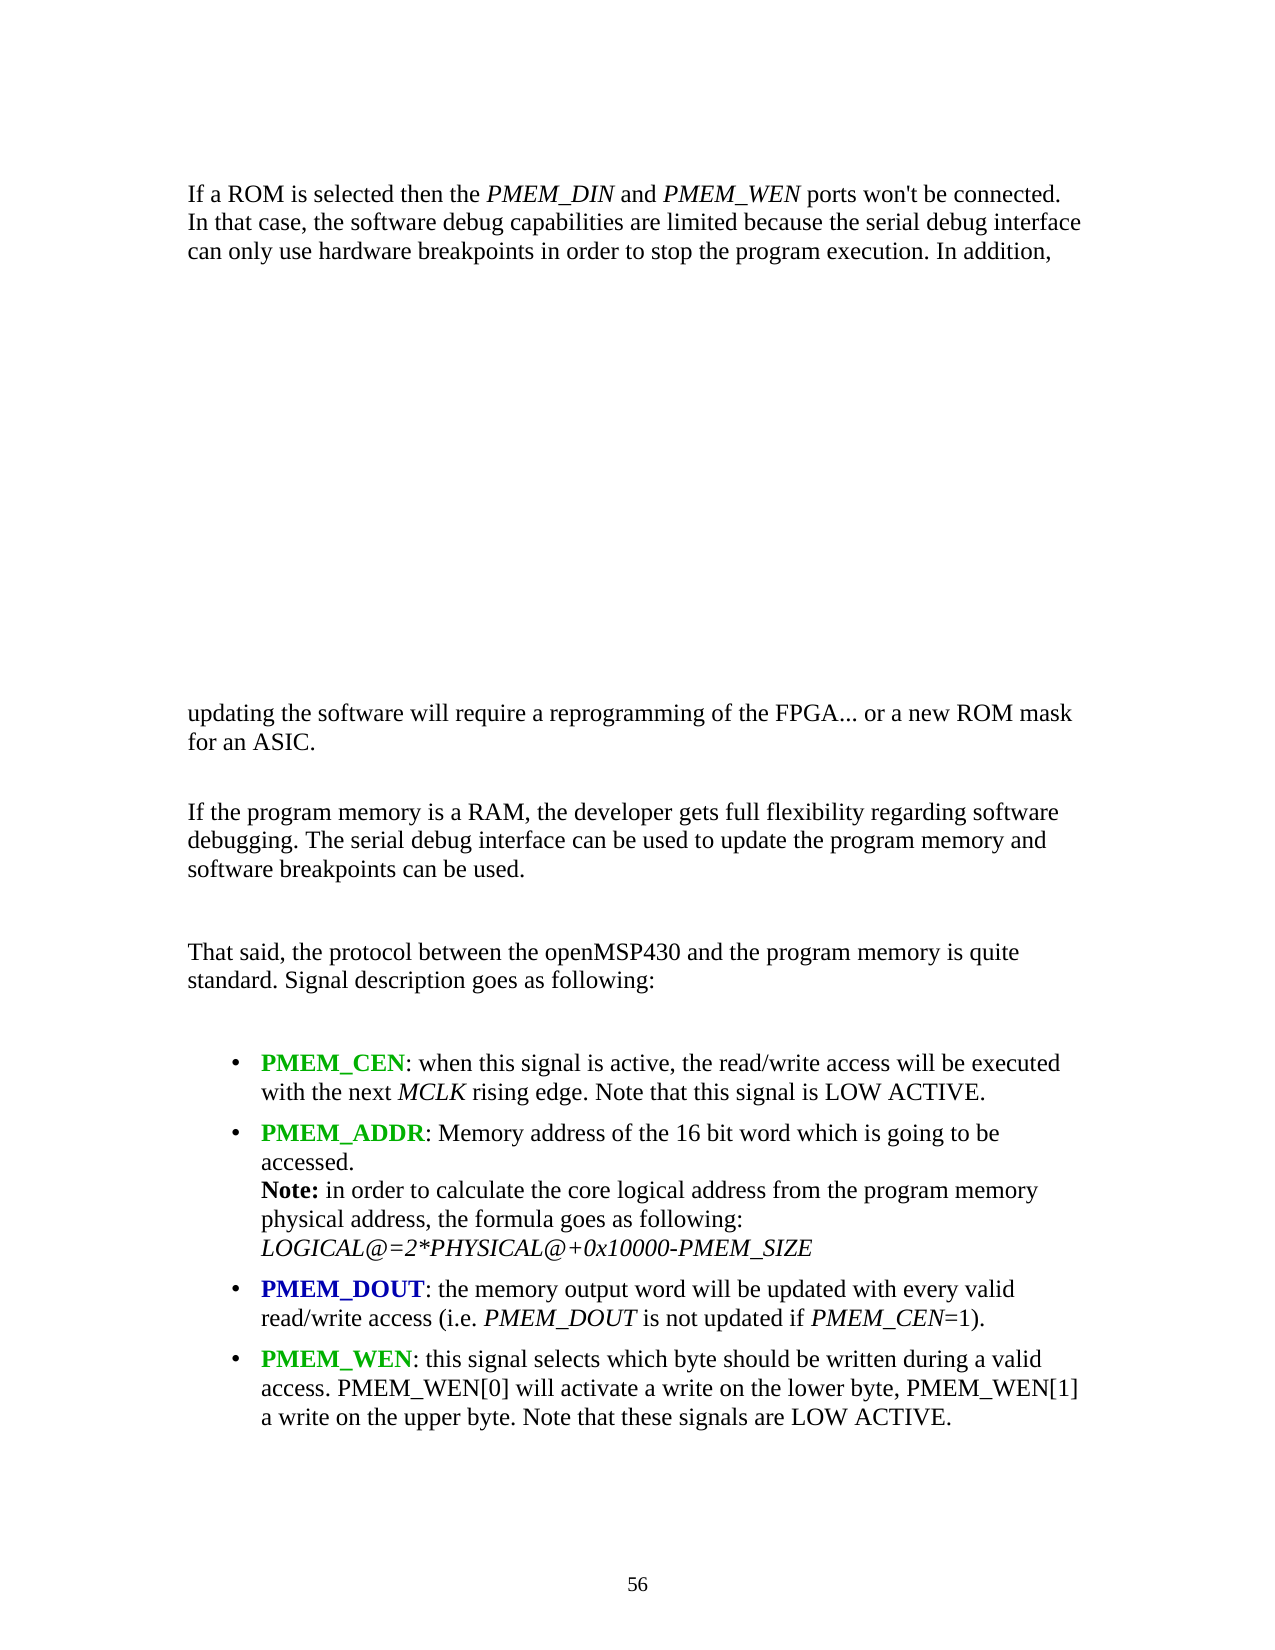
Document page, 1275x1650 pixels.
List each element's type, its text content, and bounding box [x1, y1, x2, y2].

text That said, the protocol between the openMSP430 and the program memory is quite standard. Signal description goes as following: [187, 937, 1088, 994]
list PMEM_ADDR: Memory address of the 16 bit word which is going to be accessed. Note: in order to calculate the core logical address from the program memory physical address, the formula goes as following: LOGICAL@=2*PHYSICAL@+0x10000-PMEM_SIZE [231, 1118, 1088, 1262]
text If a ROM is selected then the PMEM_DIN and PMEM_WEN ports won't be connected. In that case, the software debug capabilities are limited because the serial debug interface can only use hardware breakpoints in order to stop the program execution. In addition, updating the software will require a reprogramming of the FPGA... or a new ROM mask for an ASIC. [187, 150, 1088, 755]
text If the program memory is a RAM, the developer gets full flexibility regarding software debugging. The serial debug interface can be used to update the program memory and software breakpoints can be used. [187, 768, 1088, 883]
list PMEM_CEN: when this signal is active, the read/write access will be executed with the next MCLK rising edge. Note that this signal is LOW ACTIVE. [231, 1048, 1088, 1105]
list PMEM_WEN: this signal selects which byte should be written during a valid access. PMEM_WEN[0] will activate a write on the lower byte, PMEM_WEN[1] a write on the upper byte. Note that these signals are LOW ACTIVE. [231, 1344, 1088, 1430]
list PMEM_DOUT: the memory output word will be updated with every valid read/write access (i.e. PMEM_DOUT is not updated if PMEM_CEN=1). [231, 1274, 1088, 1332]
